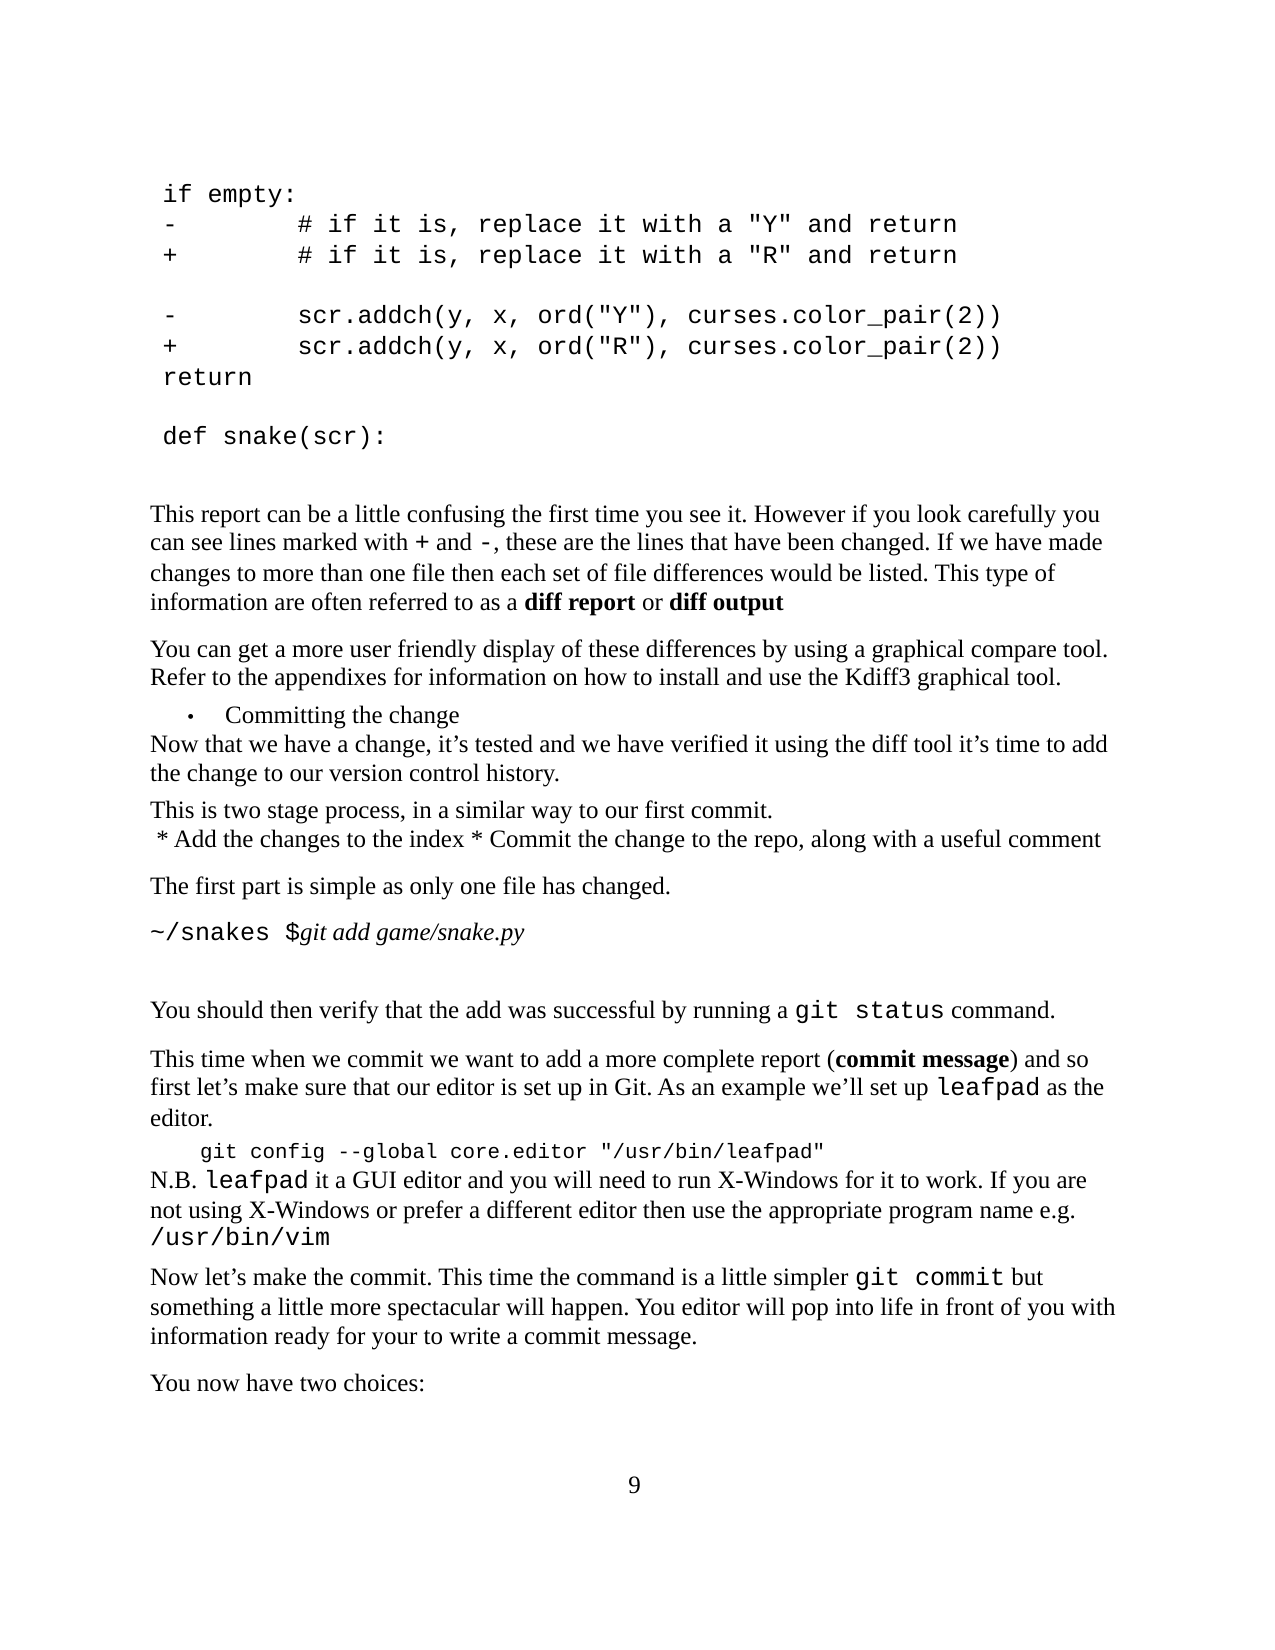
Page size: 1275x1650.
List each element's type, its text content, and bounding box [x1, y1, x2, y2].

list Committing the change [187, 700, 1125, 729]
text This time when we commit we want to add a more complete report (commit message) and so first let’s make sure that our editor is set up in Git. As an example we’ll set up leafpad as the editor. [150, 1044, 1125, 1132]
text You now have two choices: [150, 1368, 1125, 1397]
text This is two stage process, in a similar way to our first commit. * Add the changes to the index * Commit the change to the repo, along with a useful comment [150, 795, 1125, 853]
text git config --global core.editor "/usr/bin/leafpad" [150, 1141, 1125, 1165]
text The first part is simple as only one file has changed. [150, 871, 1125, 899]
text This report can be a little confusing the first time you see it. However if you look carefully you can see lines marked with + and -, these are the lines that have been changed. If we have made changes to more than one file then each set of file differences would be listed. This type of information are often referred to as a diff report or diff output [150, 499, 1125, 616]
text N.B. leafpad it a GUI editor and you will need to run X-Windows for it to work. If you are not using X-Windows or prefer a different editor then use the appropriate program name e.g. /usr/bin/vim [150, 1165, 1125, 1253]
text Now that we have a change, it’s tested and we have verified it using the diff tool it’s time to add the change to our version control history. [150, 729, 1125, 786]
text ~/snakes $git add game/snake.py [150, 917, 1125, 977]
text You should then verify that the add was successful by running a git status command. [150, 995, 1125, 1026]
text if empty: - # if it is, replace it with a "Y" and return + # if it is, replace it with a "R" and return - scr.addch(y, x, ord("Y"), curses.color_pair(2)) + scr.addch(y, x, ord("R"), curses.color_pair(2)) return def snake(scr): [150, 150, 1125, 481]
text You can get a more user friendly display of these differences by using a graphical compare tool. Refer to the appendixes for information on how to install and use the Kdiff3 graphical tool. [150, 634, 1125, 691]
text Now let’s make the commit. This time the command is a little simpler git commit but something a little more spectacular will happen. You editor will pop into life in front of you with information ready for your to write a commit message. [150, 1262, 1125, 1350]
